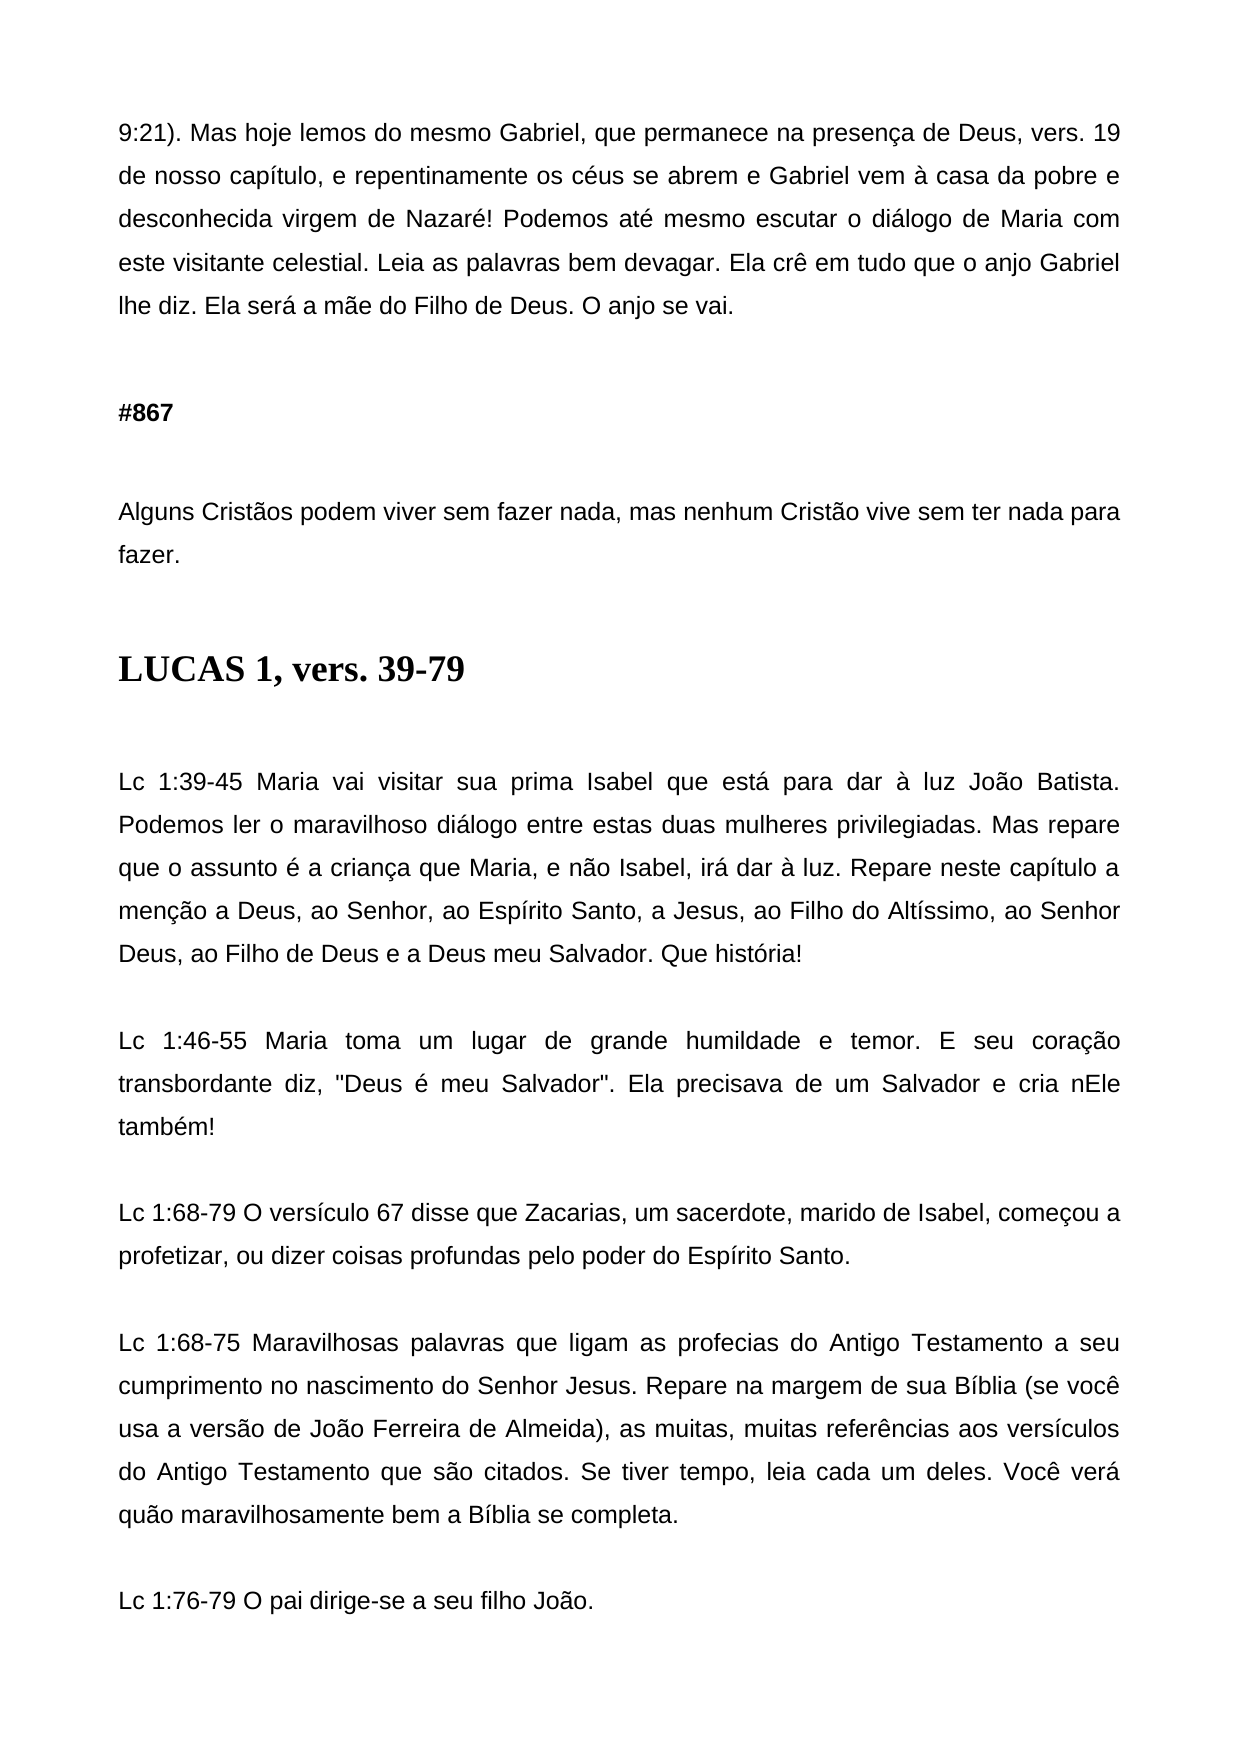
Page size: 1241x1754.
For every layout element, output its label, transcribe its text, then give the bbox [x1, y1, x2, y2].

subtitle #867 [118, 398, 1122, 426]
text Lc 1:68-75 Maravilhosas palavras que ligam as profecias do Antigo Testamento a seu cumprimento no nascimento do Senhor Jesus. Repare na margem de sua Bíblia (se você usa a versão de João Ferreira de Almeida), as muitas, muitas referências aos versículos do Antigo Testamento que são citados. Se tiver tempo, leia cada um deles. Você verá quão maravilhosamente bem a Bíblia se completa. [118, 1328, 1122, 1529]
text 9:21). Mas hoje lemos do mesmo Gabriel, que permanece na presença de Deus, vers. 19 de nosso capítulo, e repentinamente os céus se abrem e Gabriel vem à casa da pobre e desconhecida virgem de Nazaré! Podemos até mesmo escutar o diálogo de Maria com este visitante celestial. Leia as palavras bem devagar. Ela crê em tudo que o anjo Gabriel lhe diz. Ela será a mãe do Filho de Deus. O anjo se vai. [118, 118, 1122, 319]
text Alguns Cristãos podem viver sem fazer nada, mas nenhum Cristão vive sem ter nada para fazer. [118, 496, 1122, 568]
text Lc 1:46-55 Maria toma um lugar de grande humildade e temor. E seu coração transbordante diz, "Deus é meu Salvador". Ela precisava de um Salvador e cria nEle também! [118, 1026, 1122, 1141]
text Lc 1:76-79 O pai dirige-se a seu filho João. [118, 1586, 1122, 1615]
text Lc 1:68-79 O versículo 67 disse que Zacarias, um sacerdote, marido de Isabel, começou a profetizar, ou dizer coisas profundas pelo poder do Espírito Santo. [118, 1198, 1122, 1270]
text Lc 1:39-45 Maria vai visitar sua prima Isabel que está para dar à luz João Batista. Podemos ler o maravilhoso diálogo entre estas duas mulheres privilegiadas. Mas repare que o assunto é a criança que Maria, e não Isabel, irá dar à luz. Repare neste capítulo a menção a Deus, ao Senhor, ao Espírito Santo, a Jesus, ao Filho do Altíssimo, ao Senhor Deus, ao Filho de Deus e a Deus meu Salvador. Que história! [118, 767, 1122, 968]
subtitle LUCAS 1, vers. 39-79 [118, 647, 1122, 690]
